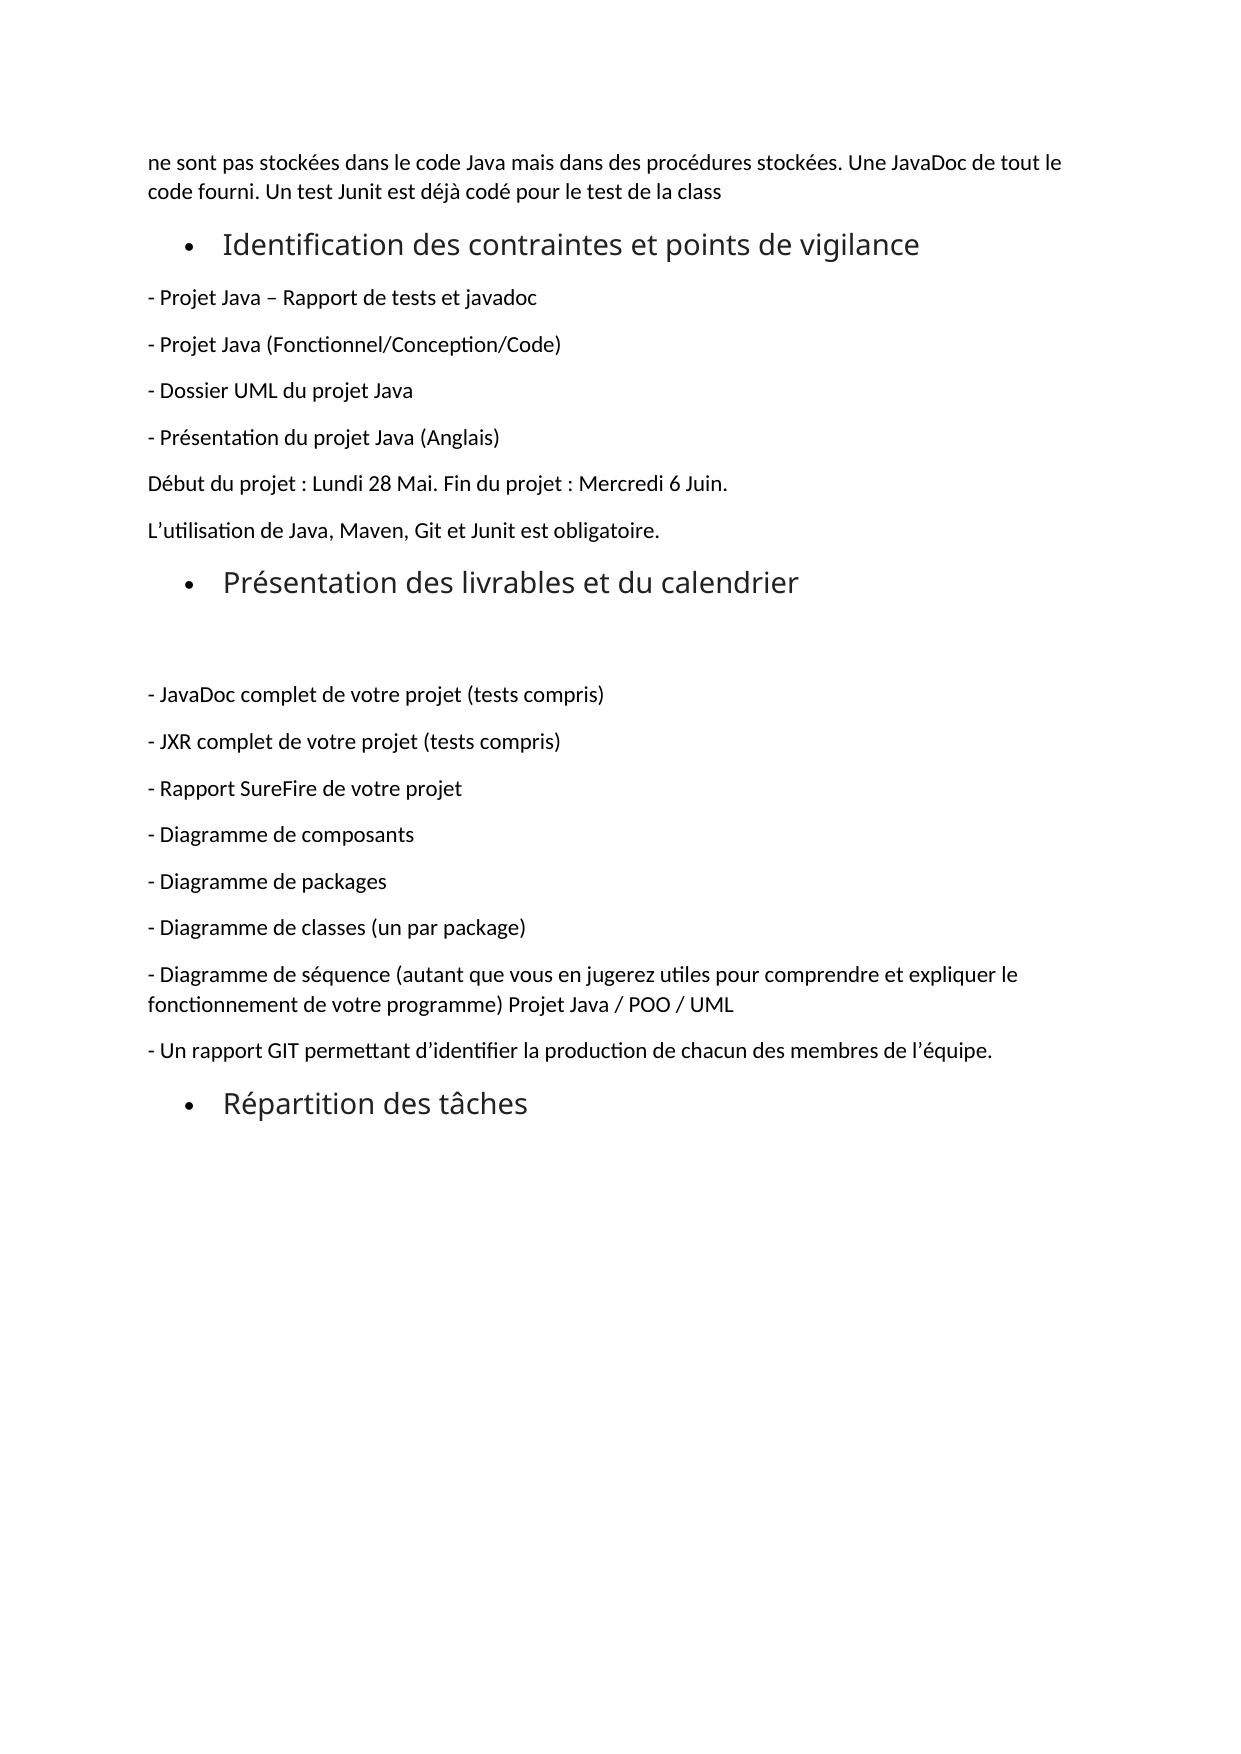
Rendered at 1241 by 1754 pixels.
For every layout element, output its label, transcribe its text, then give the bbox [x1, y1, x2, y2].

list Présentation des livrables et du calendrier [185, 562, 1093, 602]
text - Projet Java – Rapport de tests et javadoc [148, 283, 1093, 311]
text - JavaDoc complet de votre projet (tests compris) [148, 681, 1093, 709]
text - Rapport SureFire de votre projet [148, 774, 1093, 802]
text - Diagramme de séquence (autant que vous en jugerez utiles pour comprendre et expliquer le fonctionnement de votre programme) Projet Java / POO / UML [148, 960, 1093, 1018]
text Début du projet : Lundi 28 Mai. Fin du projet : Mercredi 6 Juin. [148, 469, 1093, 497]
text - Projet Java (Fonctionnel/Conception/Code) [148, 330, 1093, 358]
text - JXR complet de votre projet (tests compris) [148, 727, 1093, 755]
text - Diagramme de packages [148, 867, 1093, 895]
text - Diagramme de composants [148, 820, 1093, 848]
list Répartition des tâches [185, 1083, 1093, 1123]
text - Présentation du projet Java (Anglais) [148, 423, 1093, 451]
text - Un rapport GIT permettant d’identifier la production de chacun des membres de l’équipe. [148, 1036, 1093, 1064]
text L’utilisation de Java, Maven, Git et Junit est obligatoire. [148, 516, 1093, 544]
text ne sont pas stockées dans le code Java mais dans des procédures stockées. Une JavaDoc de tout le code fourni. Un test Junit est déjà codé pour le test de la class [148, 148, 1093, 206]
list Identification des contraintes et points de vigilance [185, 224, 1093, 264]
text - Dossier UML du projet Java [148, 376, 1093, 404]
text - Diagramme de classes (un par package) [148, 913, 1093, 941]
